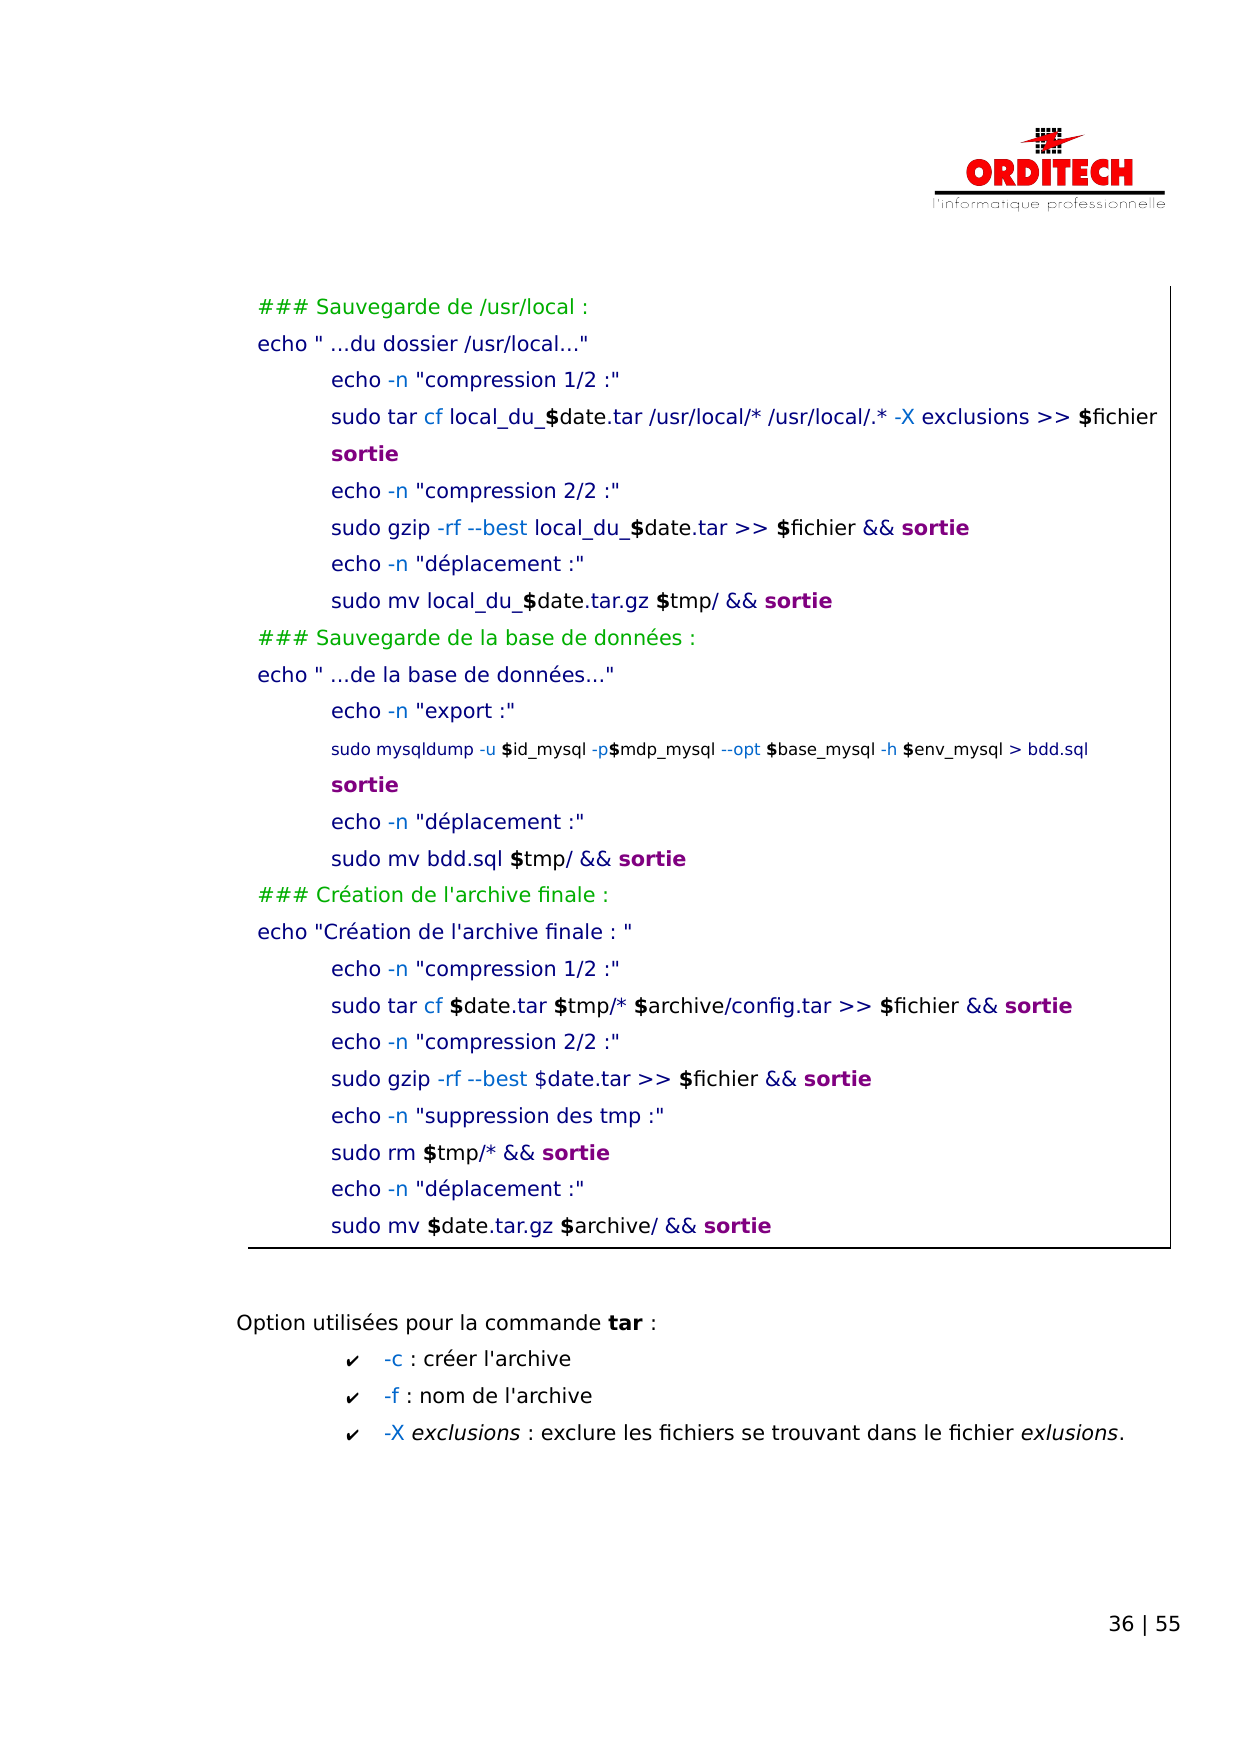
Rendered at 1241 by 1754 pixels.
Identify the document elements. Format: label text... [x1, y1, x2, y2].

list -f : nom de l'archive [346, 1384, 1181, 1408]
text sudo gzip -rf --best local_du_$date.tar >> $fichier && sortie [257, 516, 1161, 540]
text sudo mysqldump -u $id_mysql -p$mdp_mysql --opt $base_mysql -h $env_mysql > bdd.sql [257, 736, 1161, 761]
list -c : créer l'archive [346, 1347, 1181, 1372]
text echo -n "compression 2/2 :" [257, 1030, 1161, 1055]
text echo -n "compression 1/2 :" [257, 957, 1161, 981]
picture [920, 118, 1182, 221]
text Option utilisées pour la commande tar : [236, 1311, 1181, 1335]
text sortie [257, 442, 1161, 466]
text ### Sauvegarde de /usr/local : [257, 295, 1161, 319]
list -X exclusions : exclure les fichiers se trouvant dans le fichier exlusions. [346, 1421, 1181, 1445]
text echo -n "compression 2/2 :" [257, 479, 1161, 503]
text sudo mv local_du_$date.tar.gz $tmp/ && sortie [257, 589, 1161, 613]
text echo " ...de la base de données..." [257, 663, 1161, 687]
text ### Sauvegarde de la base de données : [257, 626, 1161, 650]
text sudo rm $tmp/* && sortie [257, 1141, 1161, 1165]
text ### Création de l'archive finale : [257, 883, 1161, 908]
text echo -n "compression 1/2 :" [257, 368, 1161, 393]
text sortie [257, 773, 1161, 797]
text echo " ...du dossier /usr/local..." [257, 332, 1161, 356]
text echo -n "déplacement :" [257, 552, 1161, 577]
text echo -n "déplacement :" [257, 810, 1161, 834]
text sudo tar cf $date.tar $tmp/* $archive/config.tar >> $fichier && sortie [257, 994, 1161, 1018]
text echo -n "déplacement :" [257, 1177, 1161, 1202]
text sudo gzip -rf --best $date.tar >> $fichier && sortie [257, 1067, 1161, 1091]
text sudo mv bdd.sql $tmp/ && sortie [257, 847, 1161, 871]
text echo -n "suppression des tmp :" [257, 1104, 1161, 1128]
text echo "Création de l'archive finale : " [257, 920, 1161, 944]
text echo -n "export :" [257, 699, 1161, 724]
text sudo tar cf local_du_$date.tar /usr/local/* /usr/local/.* -X exclusions >> $fichier [257, 405, 1161, 429]
text sudo mv $date.tar.gz $archive/ && sortie [257, 1214, 1161, 1238]
